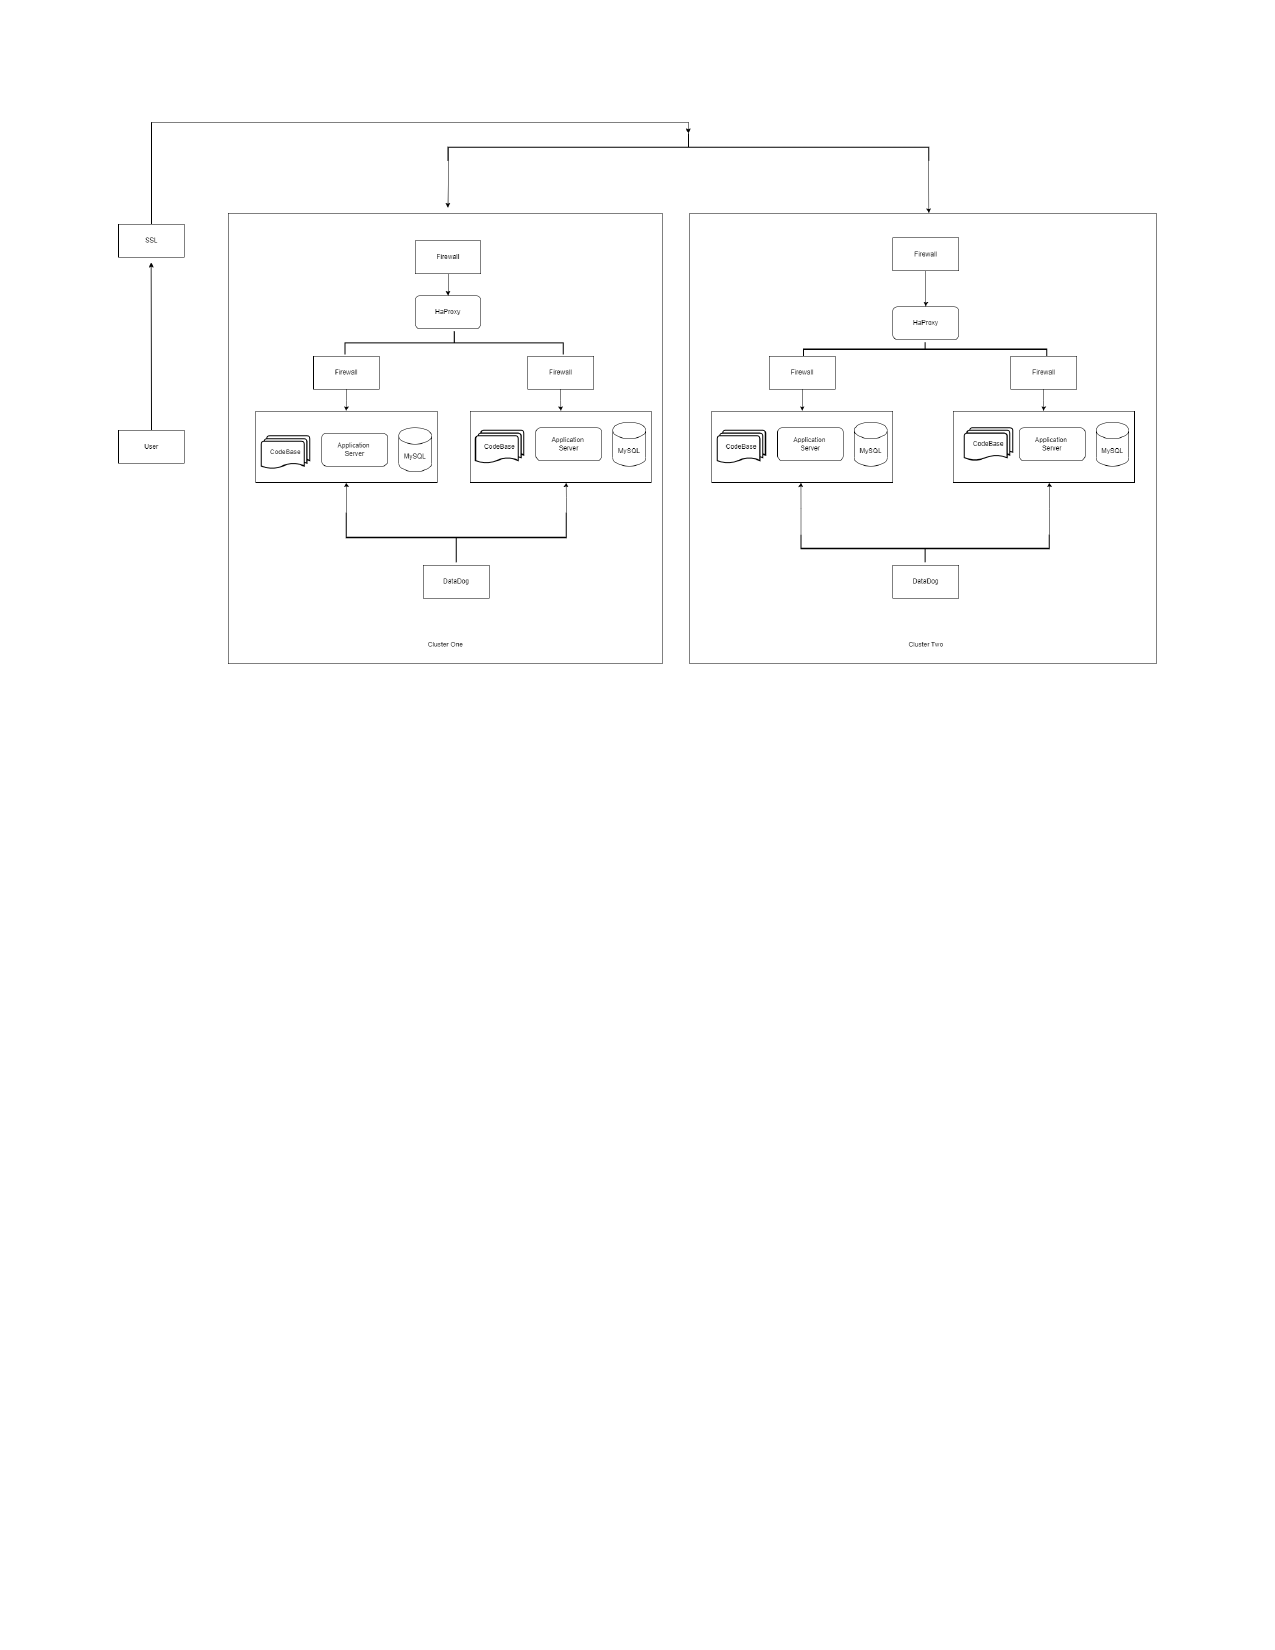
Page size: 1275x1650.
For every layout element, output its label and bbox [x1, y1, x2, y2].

picture [118, 118, 1157, 664]
